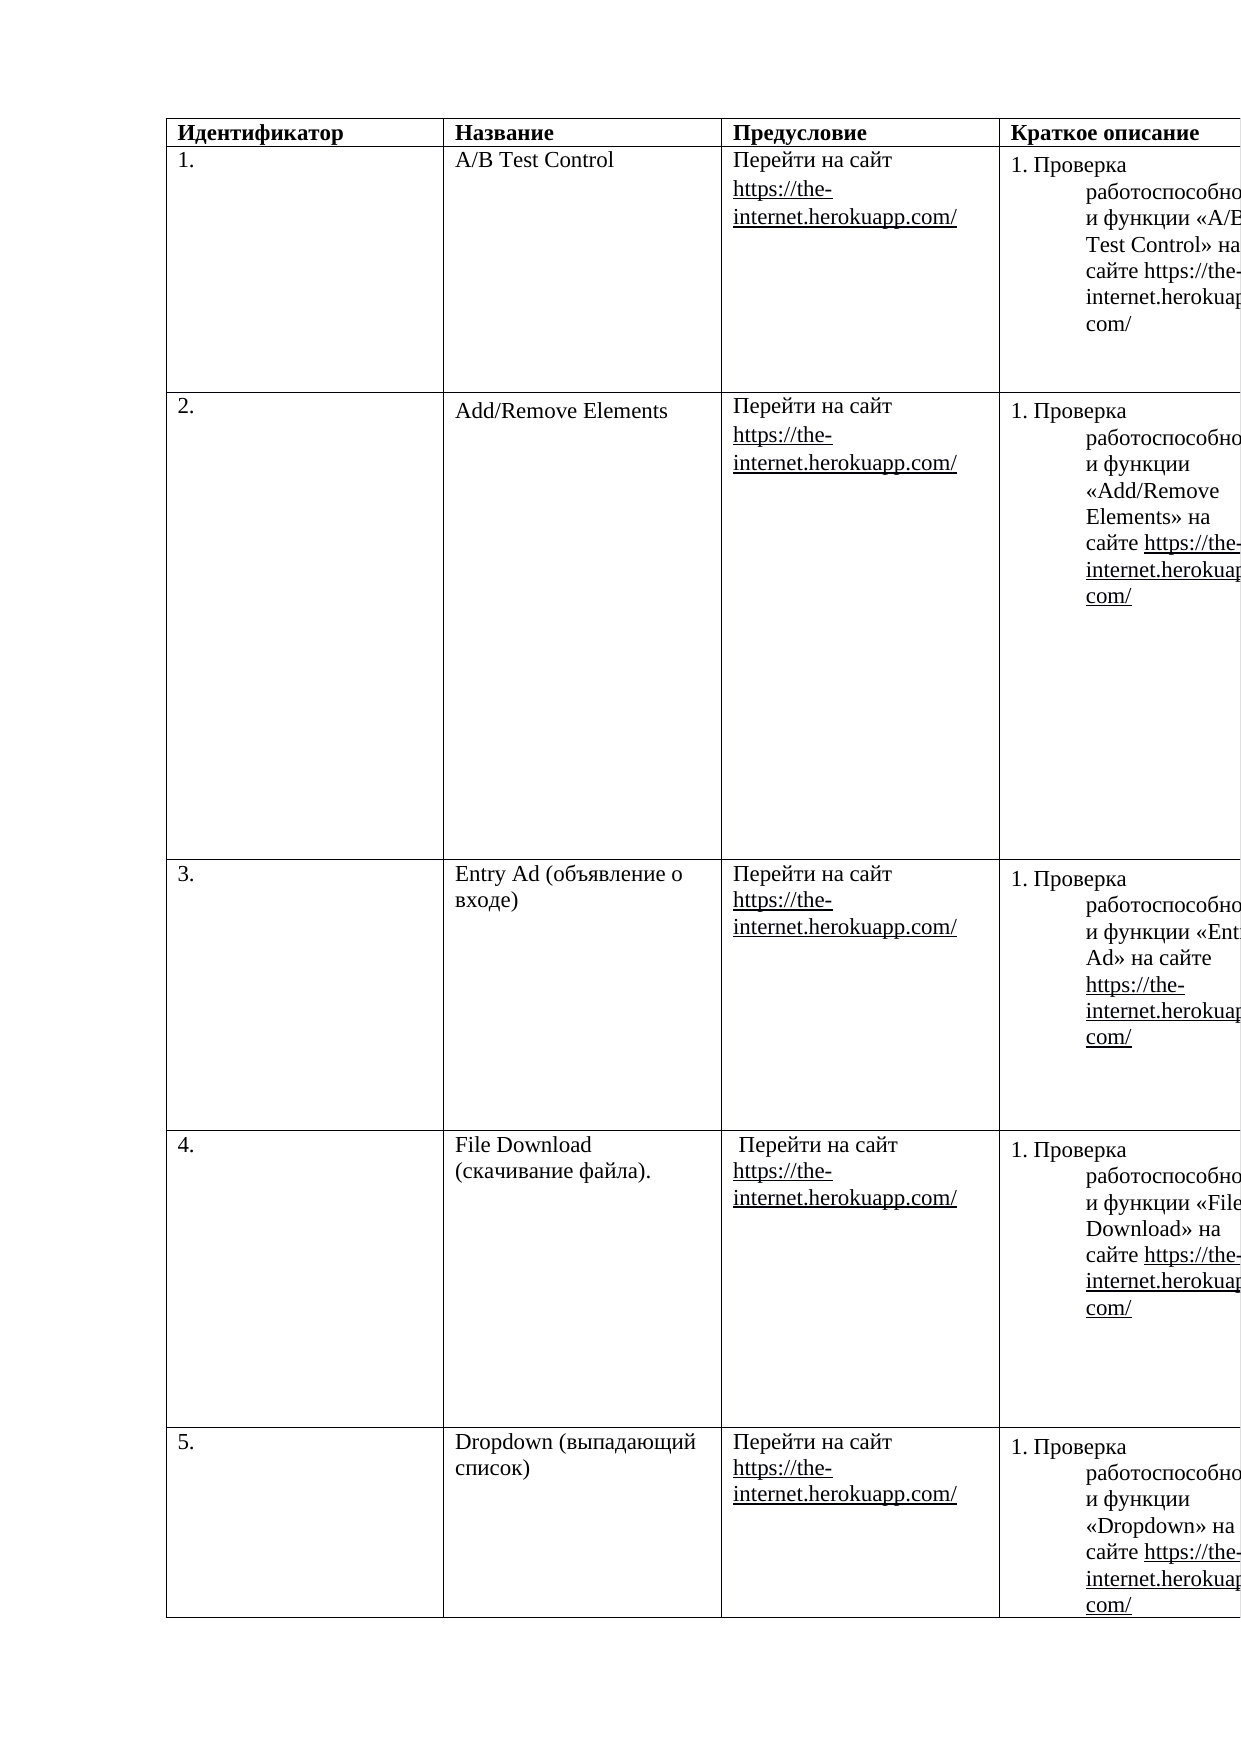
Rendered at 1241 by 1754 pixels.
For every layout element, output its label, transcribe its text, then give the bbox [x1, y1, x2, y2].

table_cell 1. Проверка работоспособности функции «A/B Test Control» на сайте https://the-internet.herokuapp.com/ [1000, 147, 1240, 392]
table_header Идентификатор [167, 119, 443, 146]
table_cell 1. Проверка работоспособности функции «File Download» на сайте https://the-internet.herokuapp.com/ [1000, 1131, 1240, 1427]
table_header Краткое описание [1000, 119, 1240, 146]
table_cell 1. [167, 147, 443, 392]
table_cell Перейти на сайт https://the-internet.herokuapp.com/ [722, 393, 999, 859]
table_cell 1. Проверка работоспособности функции «Entry Ad» на сайте https://the-internet.herokuapp.com/ [1000, 860, 1240, 1130]
table_cell A/B Test Control [444, 147, 721, 392]
table_cell Перейти на сайт https://the-internet.herokuapp.com/ [722, 1131, 999, 1427]
table_cell Перейти на сайт https://the-internet.herokuapp.com/ [722, 860, 999, 1130]
table_header Предусловие [722, 119, 999, 146]
table_cell Dropdown (выпадающий список) [444, 1428, 721, 1617]
table_cell 4. [167, 1131, 443, 1427]
table_cell Перейти на сайт https://the-internet.herokuapp.com/ [722, 147, 999, 392]
table_header Название [444, 119, 721, 146]
table_cell Add/Remove Elements [444, 393, 721, 859]
table_cell Перейти на сайт https://the-internet.herokuapp.com/ [722, 1428, 999, 1617]
table_cell File Download (скачивание файла). [444, 1131, 721, 1427]
table_cell Entry Ad (объявление о входе) [444, 860, 721, 1130]
table_cell 3. [167, 860, 443, 1130]
table_cell 5. [167, 1428, 443, 1617]
table_cell 2. [167, 393, 443, 859]
table_cell 1. Проверка работоспособности функции «Dropdown» на сайте https://the-internet.herokuapp.com/ [1000, 1428, 1240, 1617]
table_cell 1. Проверка работоспособности функции «Add/Remove Elements» на сайте https://the-internet.herokuapp.com/ [1000, 393, 1240, 859]
